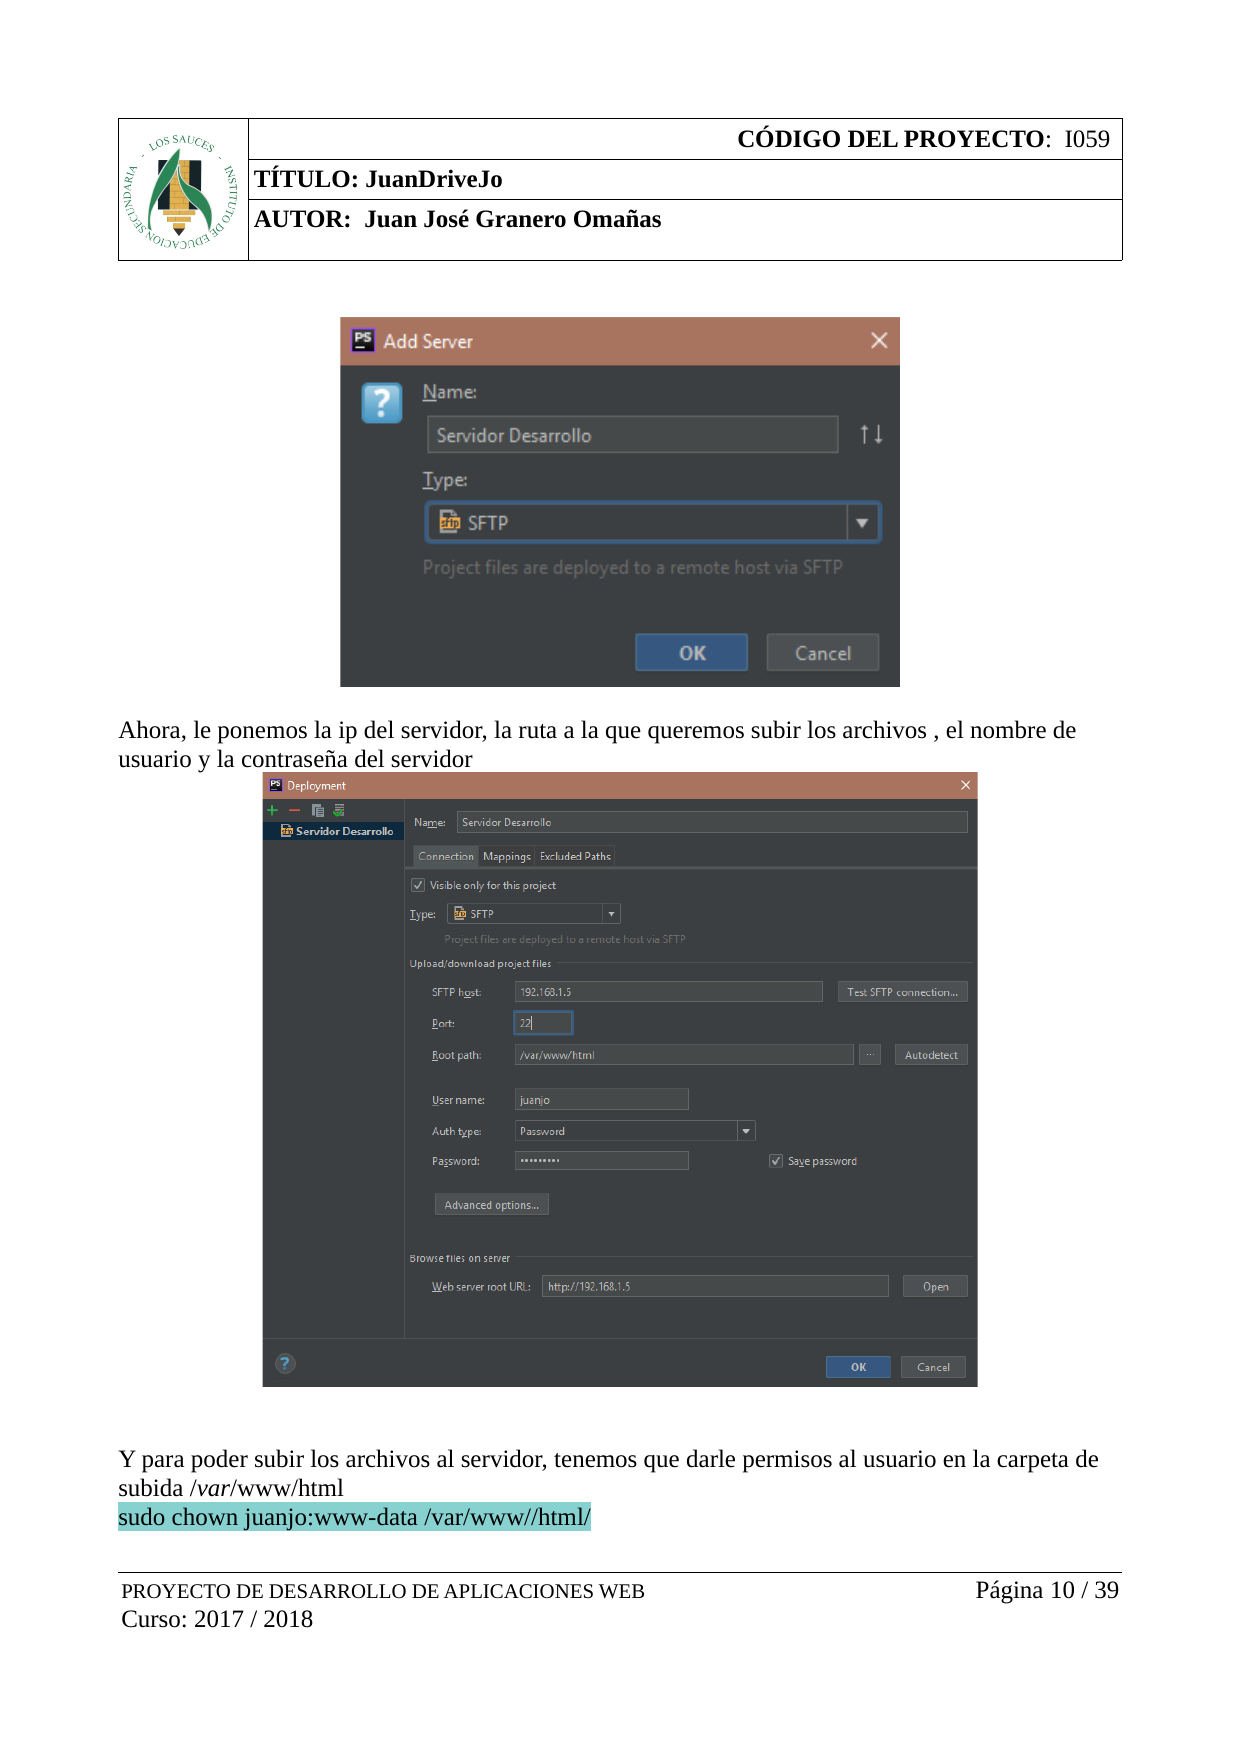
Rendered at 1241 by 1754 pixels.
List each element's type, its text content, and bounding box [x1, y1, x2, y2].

text sudo chown juanjo:www-data /var/www//html/ [118, 1502, 1122, 1531]
picture [262, 772, 978, 1387]
picture [340, 317, 900, 687]
text Ahora, le ponemos la ip del servidor, la ruta a la que queremos subir los archivos , el nombre de usuario y la contraseña del servidor [118, 715, 1122, 773]
picture [112, 123, 254, 257]
text Y para poder subir los archivos al servidor, tenemos que darle permisos al usuario en la carpeta de subida /var/www/html [118, 1444, 1122, 1502]
